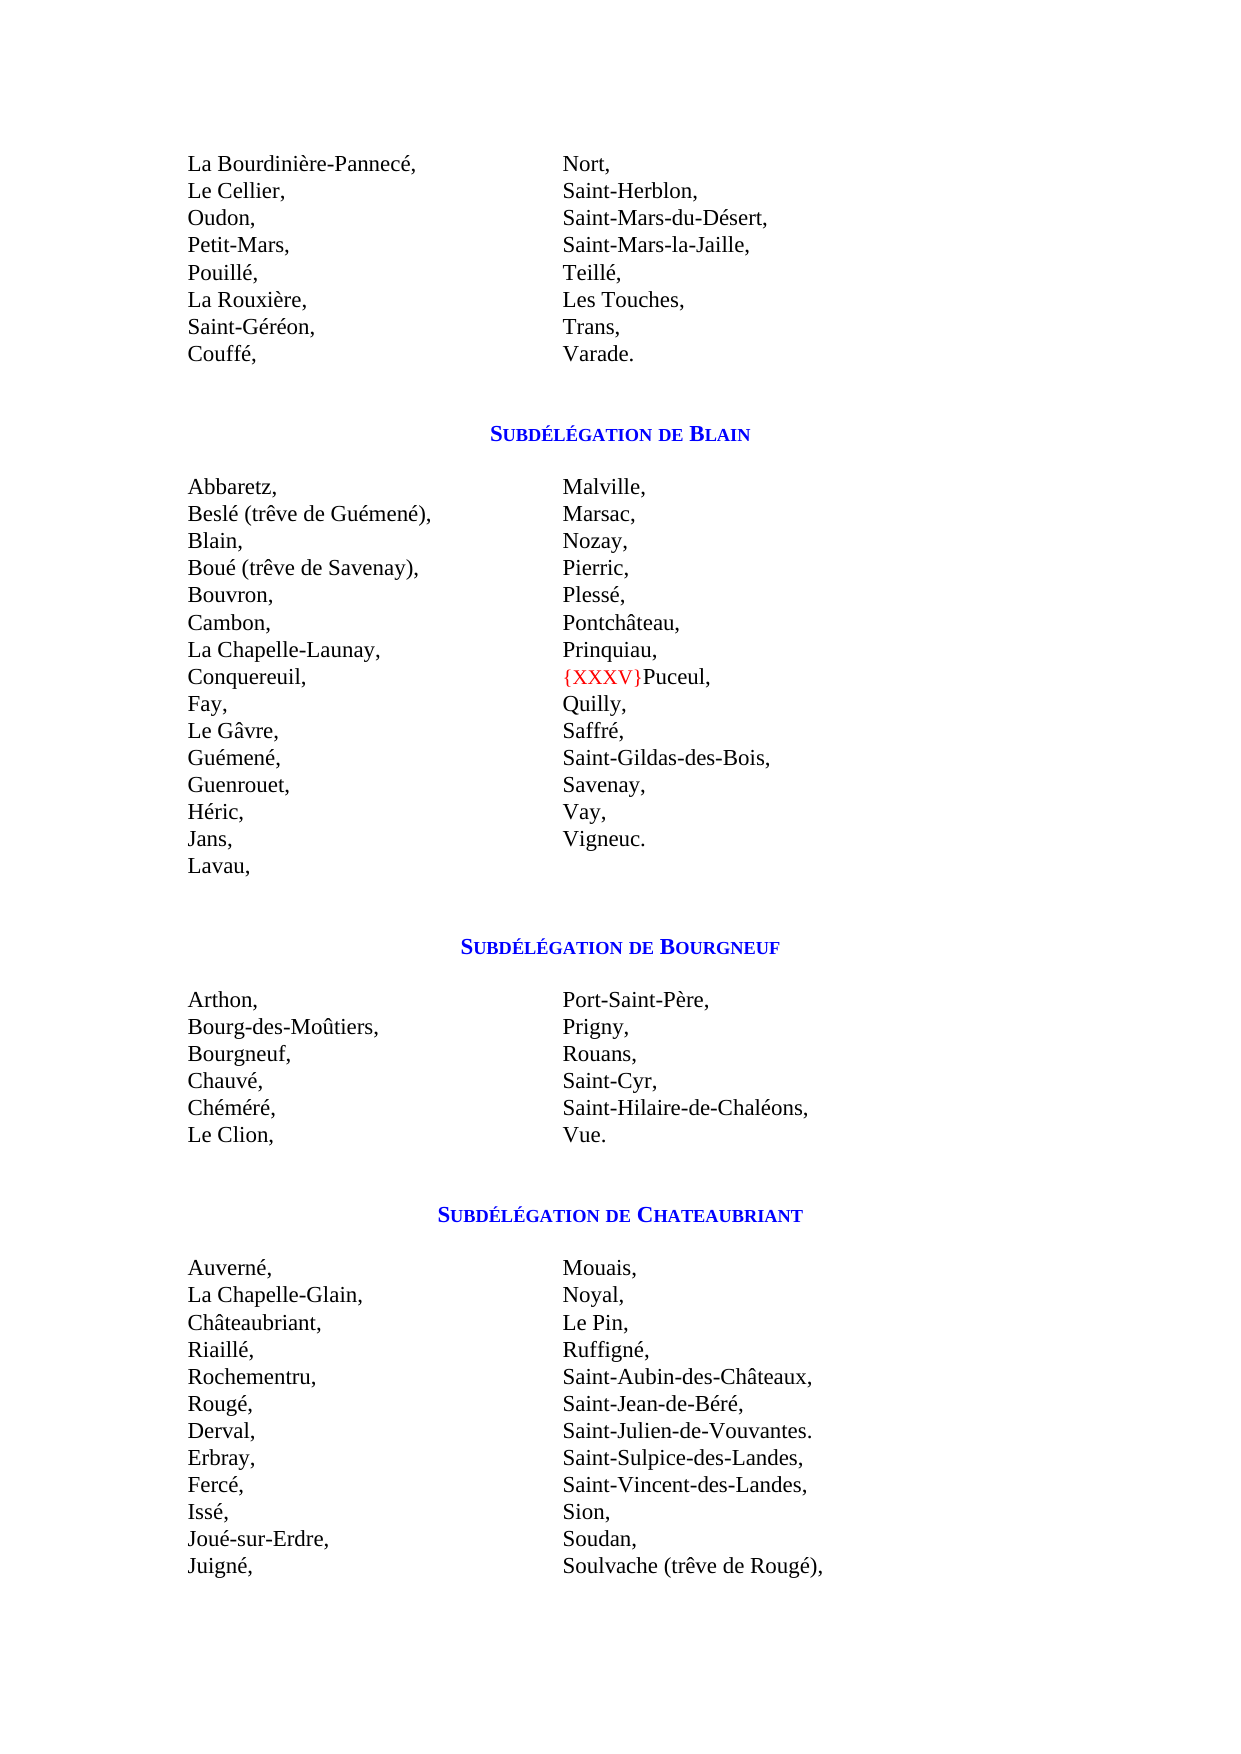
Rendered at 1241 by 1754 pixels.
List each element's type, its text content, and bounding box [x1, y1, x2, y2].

text La Rouxière, Les Touches, [187, 285, 1090, 312]
text Le Cellier, Saint-Herblon, [187, 177, 1090, 204]
text Chauvé, Saint-Cyr, [187, 1067, 1090, 1094]
text Le Clion, Vue. [187, 1121, 1090, 1148]
text Lavau, [187, 852, 1090, 879]
text Châteaubriant, Le Pin, [187, 1308, 1090, 1335]
text Subdélégation de Blain [150, 417, 1090, 448]
text Cambon, Pontchâteau, [187, 608, 1090, 635]
text Bouvron, Plessé, [187, 581, 1090, 608]
text Rougé, Saint-Jean-de-Béré, [187, 1389, 1090, 1417]
text La Chapelle-Glain, Noyal, [187, 1281, 1090, 1308]
text Pouillé, Teillé, [187, 258, 1090, 285]
text Guémené, Saint-Gildas-des-Bois, [187, 744, 1090, 771]
text Fercé, Saint-Vincent-des-Landes, [187, 1471, 1090, 1498]
text Bourgneuf, Rouans, [187, 1039, 1090, 1067]
text Guenrouet, Savenay, [187, 771, 1090, 798]
text Héric, Vay, [187, 798, 1090, 825]
text Auverné, Mouais, [187, 1254, 1090, 1281]
text Rochementru, Saint-Aubin-des-Châteaux, [187, 1362, 1090, 1389]
text Bourg-des-Moûtiers, Prigny, [187, 1012, 1090, 1039]
text Erbray, Saint-Sulpice-des-Landes, [187, 1444, 1090, 1471]
text Riaillé, Ruffigné, [187, 1335, 1090, 1362]
text Joué-sur-Erdre, Soudan, [187, 1525, 1090, 1552]
text La Chapelle-Launay, Prinquiau, [187, 635, 1090, 662]
text Couffé, Varade. [187, 339, 1090, 367]
text La Bourdinière-Pannecé, Nort, [187, 150, 1090, 177]
text Petit-Mars, Saint-Mars-la-Jaille, [187, 231, 1090, 258]
text Jans, Vigneuc. [187, 825, 1090, 852]
text Subdélégation de Bourgneuf [150, 929, 1090, 960]
text Issé, Sion, [187, 1498, 1090, 1525]
text Conquereuil, {XXXV}Puceul, [187, 662, 1090, 689]
text Chéméré, Saint-Hilaire-de-Chaléons, [187, 1094, 1090, 1121]
text Abbaretz, Malville, [187, 473, 1090, 500]
text Blain, Nozay, [187, 527, 1090, 554]
text Oudon, Saint-Mars-du-Désert, [187, 204, 1090, 231]
text Derval, Saint-Julien-de-Vouvantes. [187, 1417, 1090, 1444]
text Fay, Quilly, [187, 689, 1090, 717]
text Beslé (trêve de Guémené), Marsac, [187, 500, 1090, 527]
text Boué (trêve de Savenay), Pierric, [187, 554, 1090, 581]
text Le Gâvre, Saffré, [187, 717, 1090, 744]
text Saint-Géréon, Trans, [187, 312, 1090, 339]
text Juigné, Soulvache (trêve de Rougé), [187, 1552, 1090, 1579]
text Subdélégation de Chateaubriant [150, 1198, 1090, 1229]
text Arthon, Port-Saint-Père, [187, 985, 1090, 1012]
